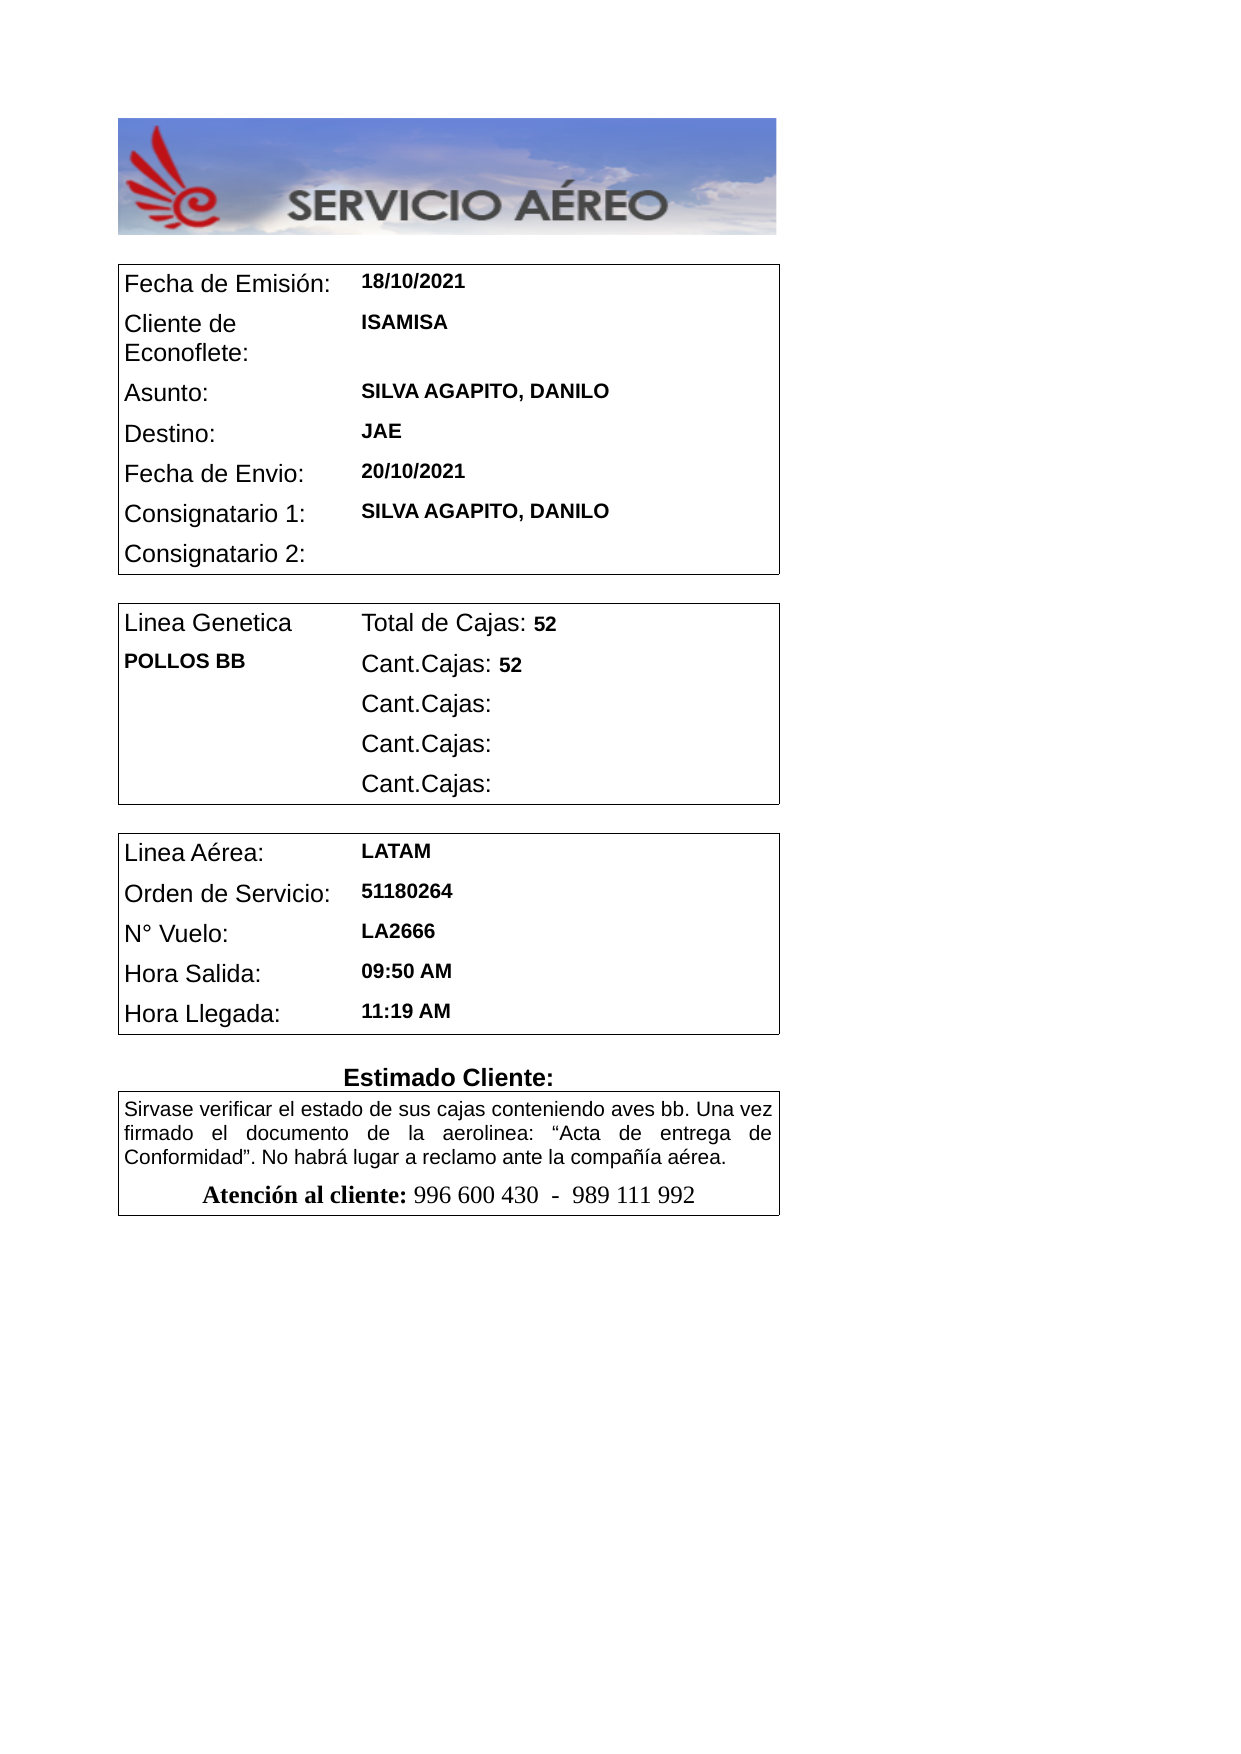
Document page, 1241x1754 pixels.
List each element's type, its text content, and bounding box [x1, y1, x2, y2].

table_header Fecha de Emisión: [119, 265, 356, 304]
table_cell [119, 764, 356, 804]
table_cell Cant.Cajas: 52 [356, 643, 779, 683]
table_cell Linea Genetica [119, 604, 356, 643]
table_cell JAE [356, 413, 779, 453]
table_cell SILVA AGAPITO, DANILO [356, 493, 779, 533]
table_cell 20/10/2021 [356, 453, 779, 493]
table_header 18/10/2021 [356, 265, 779, 304]
table_cell ISAMISA [356, 304, 779, 373]
table_cell [119, 683, 356, 723]
table_cell Cant.Cajas: [356, 764, 779, 804]
table_cell Consignatario 2: [119, 534, 356, 574]
table_cell Destino: [119, 413, 356, 453]
table_cell LA2666 [356, 913, 779, 953]
table_cell Cant.Cajas: [356, 723, 779, 763]
table_cell [118, 805, 356, 833]
table_cell Asunto: [119, 373, 356, 413]
table_cell SILVA AGAPITO, DANILO [356, 373, 779, 413]
table_cell [356, 575, 779, 603]
table_cell [119, 723, 356, 763]
table_cell POLLOS BB [119, 643, 356, 683]
table_cell Linea Aérea: [119, 834, 356, 873]
table_cell Total de Cajas: 52 [356, 604, 779, 643]
table_cell LATAM [356, 834, 779, 873]
table_cell [356, 534, 779, 574]
table_cell 09:50 AM [356, 953, 779, 993]
table_cell Cliente de Econoflete: [119, 304, 356, 373]
table_cell Fecha de Envio: [119, 453, 356, 493]
table_cell Atención al cliente: 996 600 430 - 989 111 992 [119, 1175, 779, 1215]
table_cell [118, 575, 356, 603]
table_cell 11:19 AM [356, 994, 779, 1034]
table_cell Hora Llegada: [119, 994, 356, 1034]
table_cell Hora Salida: [119, 953, 356, 993]
table_cell [356, 805, 779, 833]
table_cell Consignatario 1: [119, 493, 356, 533]
table_cell Sirvase verificar el estado de sus cajas conteniendo aves bb. Una vez firmado el documento de la aerolinea: “Acta de entrega de Conformidad”. No habrá lugar a reclamo ante la compañía aérea. [119, 1092, 779, 1175]
picture [118, 118, 777, 235]
table_cell Orden de Servicio: [119, 873, 356, 913]
table_cell Cant.Cajas: [356, 683, 779, 723]
table_cell Estimado Cliente: [118, 1035, 779, 1091]
table_cell 51180264 [356, 873, 779, 913]
table_cell N° Vuelo: [119, 913, 356, 953]
